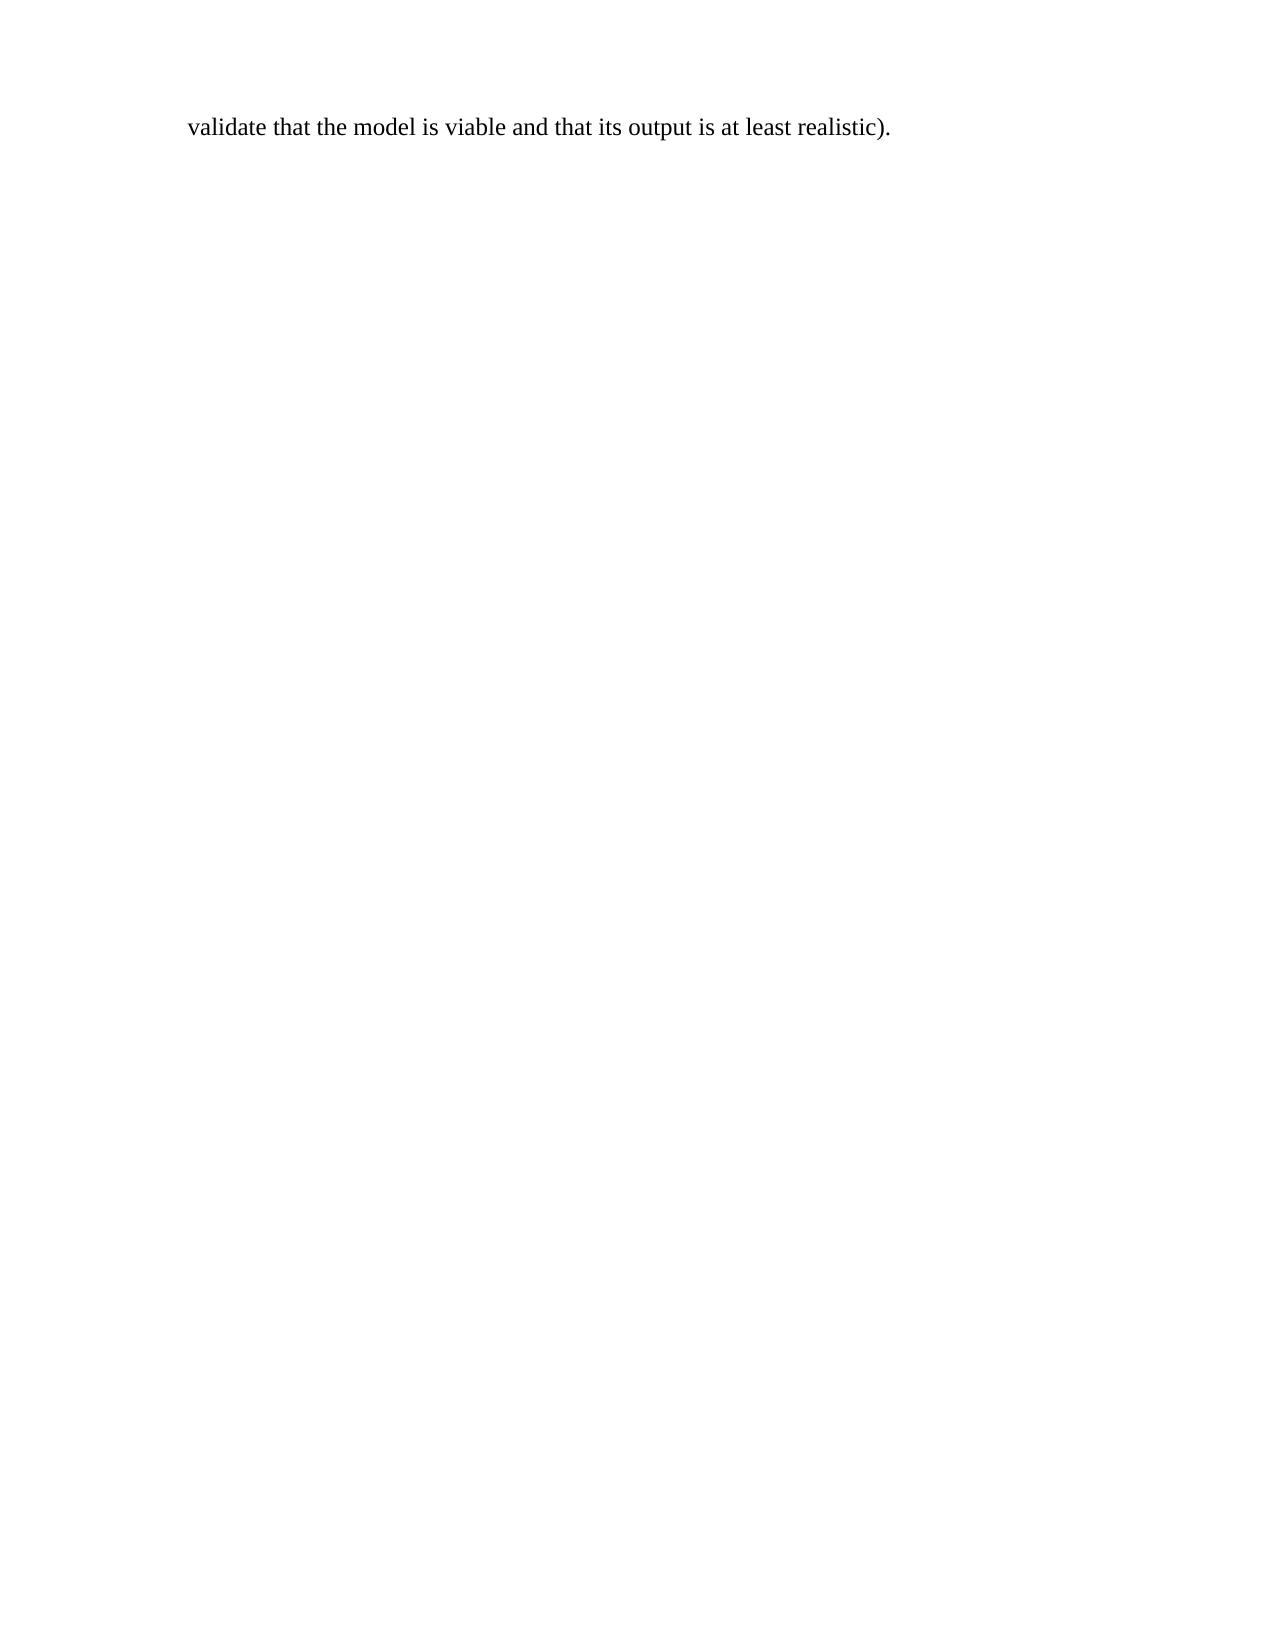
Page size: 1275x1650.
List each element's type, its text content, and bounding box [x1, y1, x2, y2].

list validate that the model is viable and that its output is at least realistic). [150, 112, 1162, 141]
